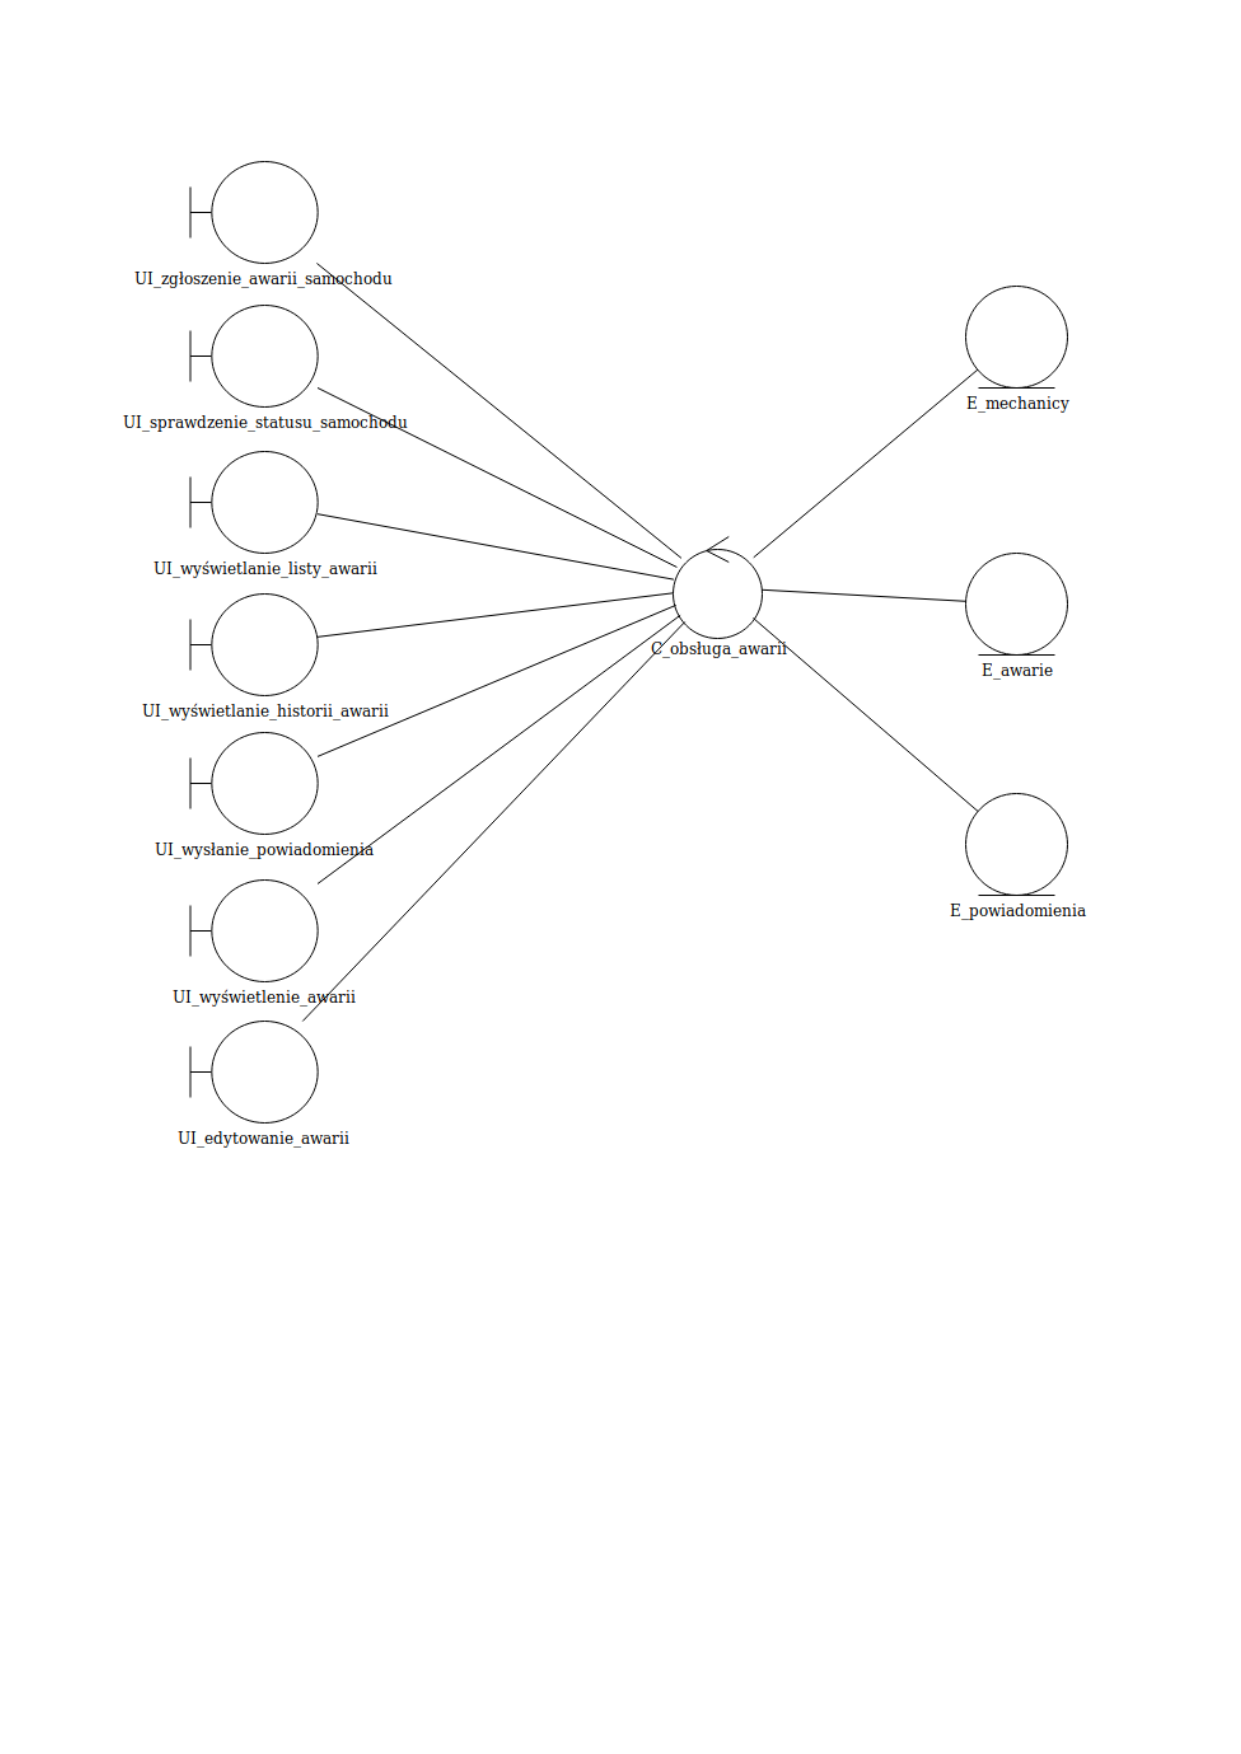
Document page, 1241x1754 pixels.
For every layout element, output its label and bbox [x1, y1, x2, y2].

picture [118, 156, 1123, 1158]
